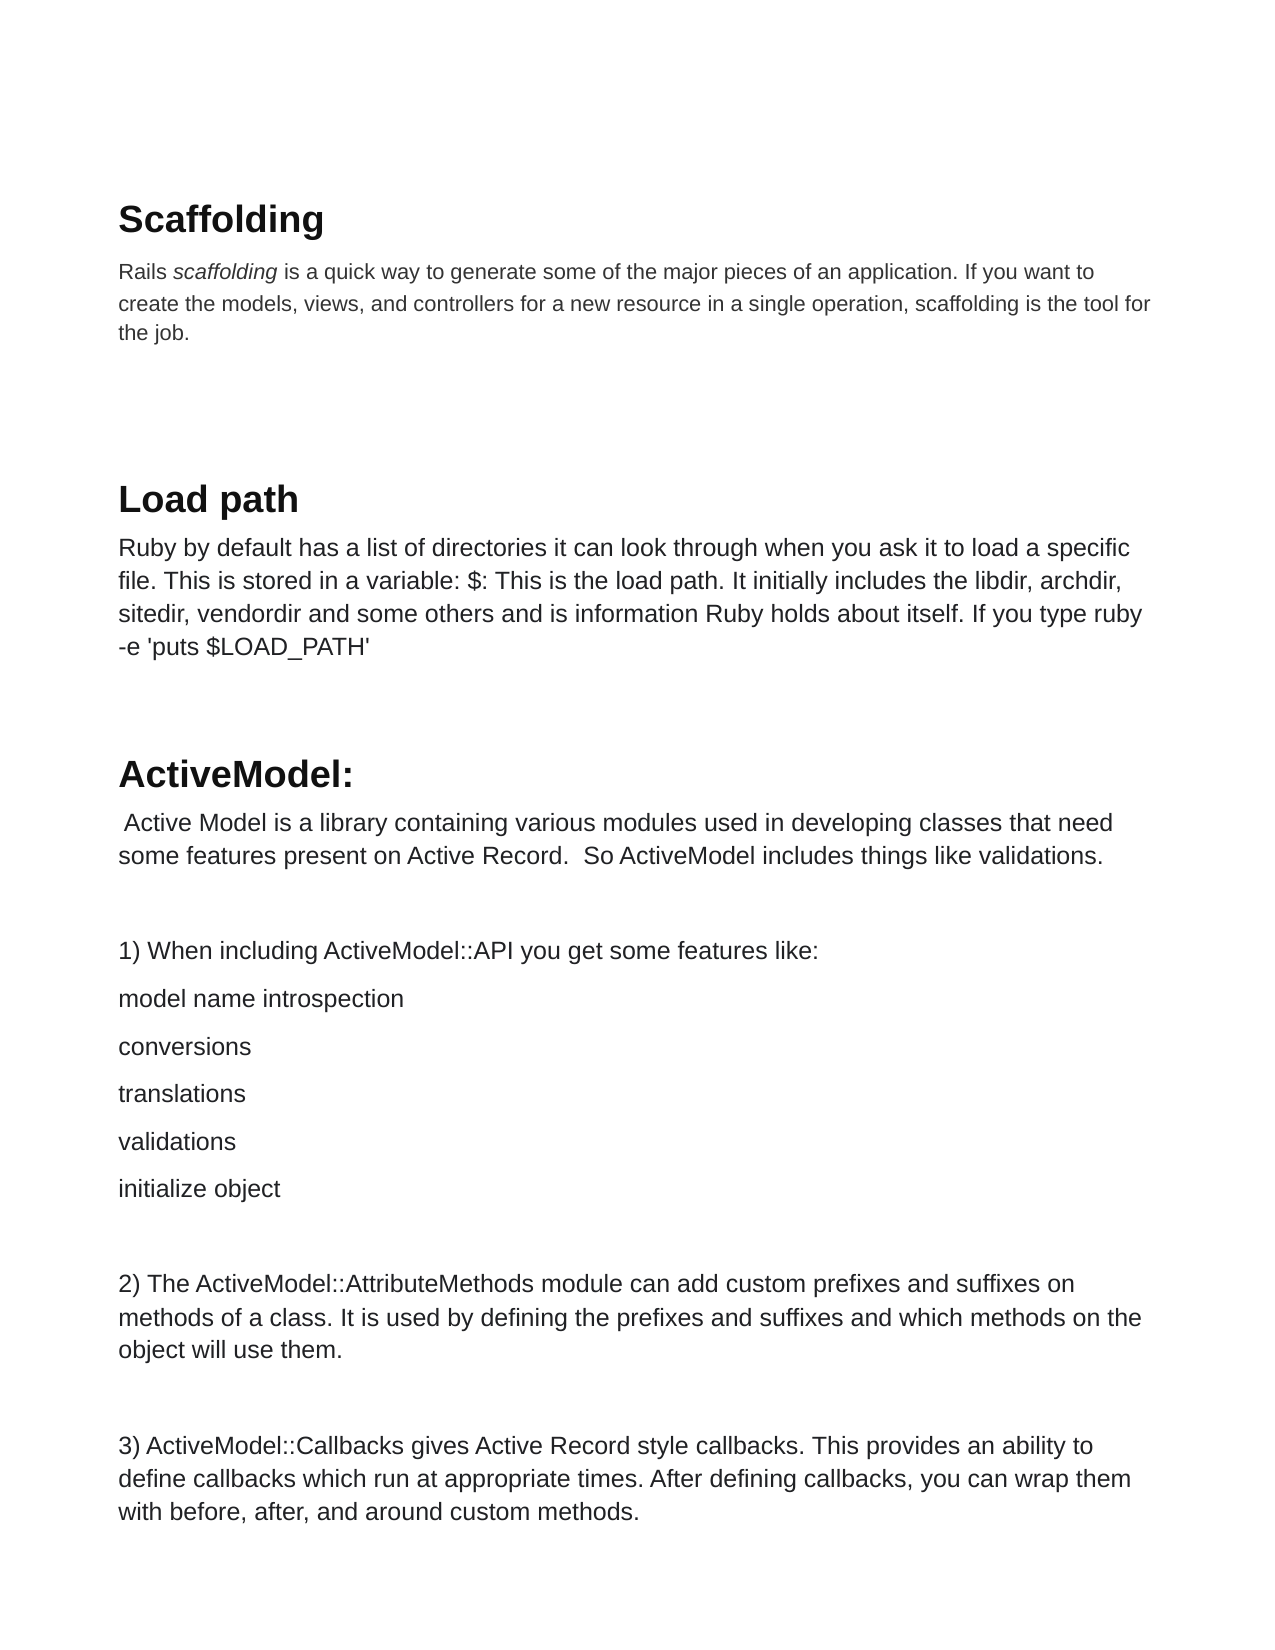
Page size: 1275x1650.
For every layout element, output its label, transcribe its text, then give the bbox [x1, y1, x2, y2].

text conversions [118, 1031, 1157, 1060]
text 3) ActiveModel::Callbacks gives Active Record style callbacks. This provides an ability to define callbacks which run at appropriate times. After defining callbacks, you can wrap them with before, after, and around custom methods. [118, 1431, 1157, 1526]
subtitle Scaffolding [118, 197, 1157, 241]
text translations [118, 1079, 1157, 1108]
text Active Model is a library containing various modules used in developing classes that need some features present on Active Record. So ActiveModel includes things like validations. [118, 808, 1157, 870]
text Ruby by default has a list of directories it can look through when you ask it to load a specific file. This is stored in a variable: $: This is the load path. It initially includes the libdir, archdir, sitedir, vendordir and some others and is information Ruby holds about itself. If you type ruby -e 'puts $LOAD_PATH' [118, 533, 1157, 660]
text 1) When including ActiveModel::API you get some features like: [118, 936, 1157, 965]
text model name introspection [118, 984, 1157, 1013]
subtitle ActiveModel: [118, 752, 1157, 796]
text Rails scaffolding is a quick way to generate some of the major pieces of an application. If you want to create the models, views, and controllers for a new resource in a single operation, scaffolding is the tool for the job. [118, 253, 1157, 384]
text 2) The ActiveModel::AttributeMethods module can add custom prefixes and suffixes on methods of a class. It is used by defining the prefixes and suffixes and which methods on the object will use them. [118, 1269, 1157, 1364]
text validations [118, 1127, 1157, 1155]
subtitle Load path [118, 476, 1157, 520]
text initialize object [118, 1174, 1157, 1203]
